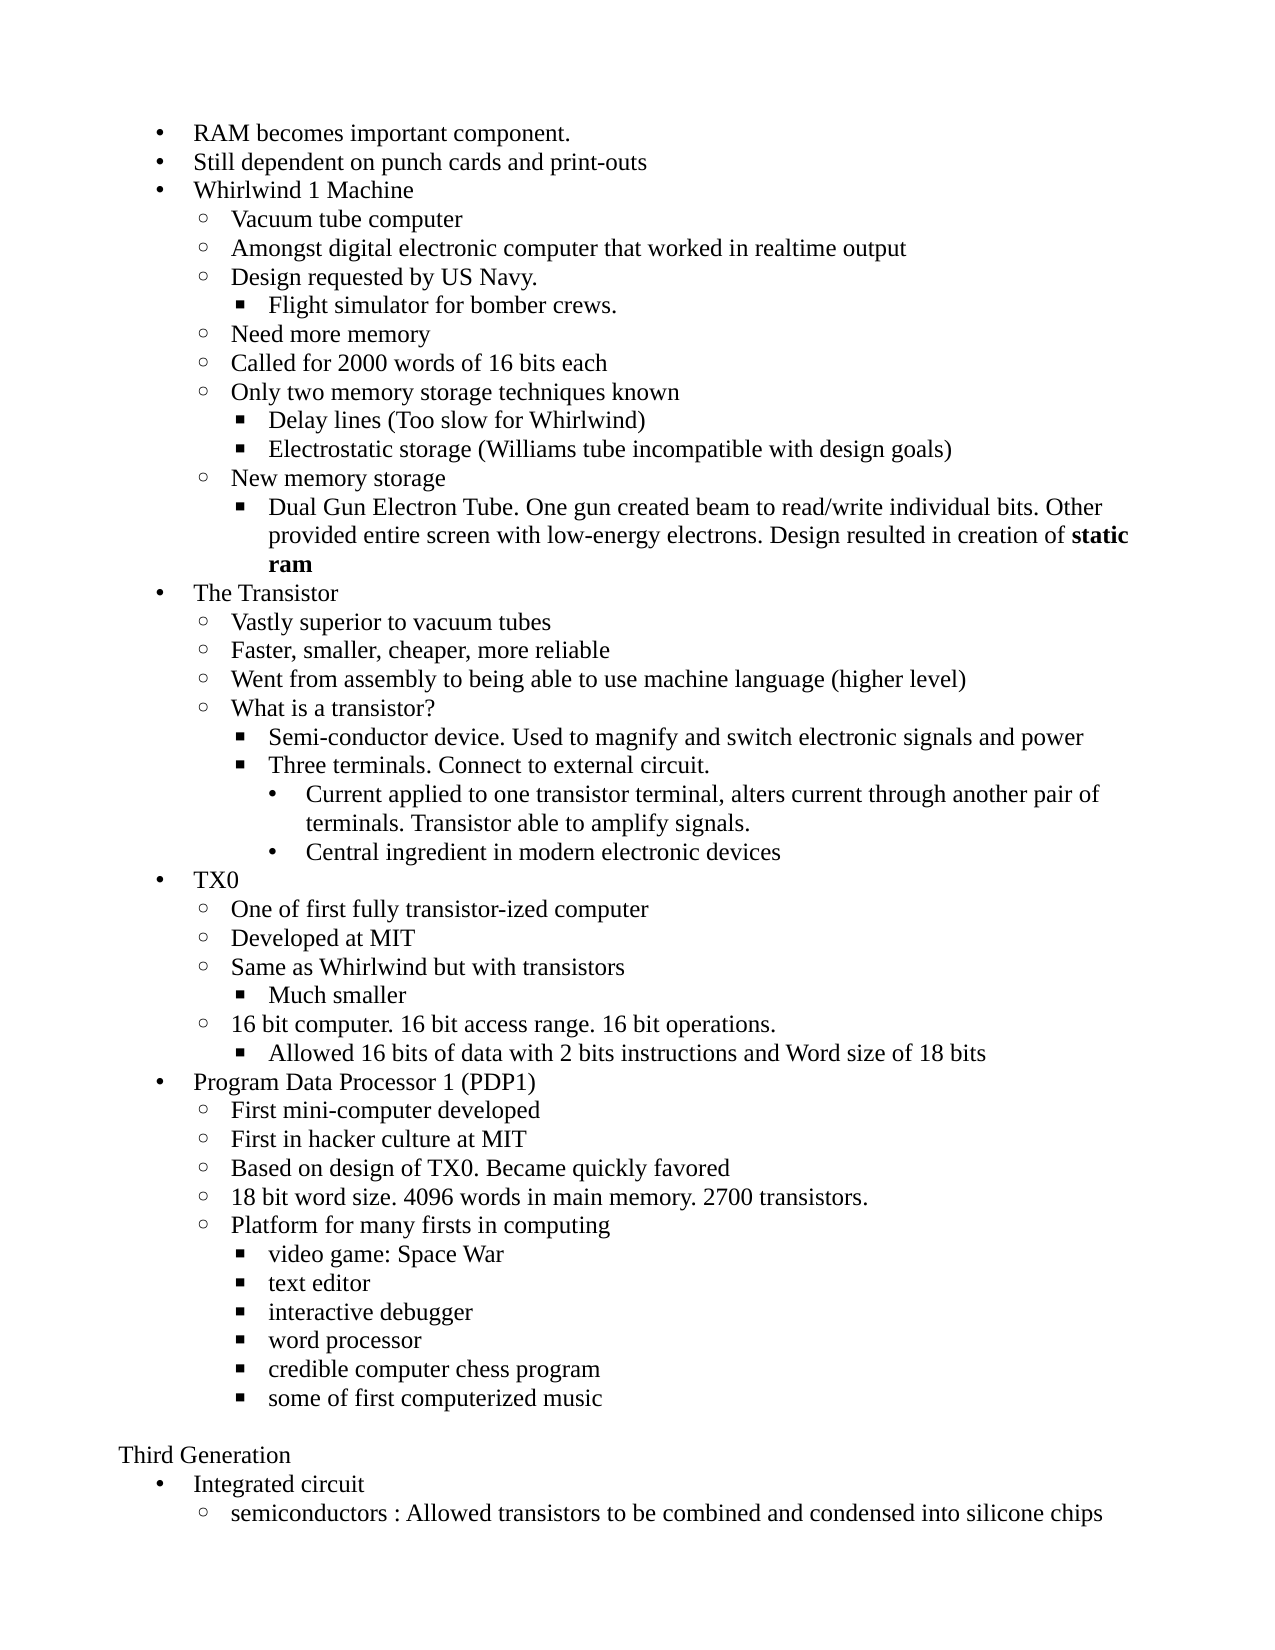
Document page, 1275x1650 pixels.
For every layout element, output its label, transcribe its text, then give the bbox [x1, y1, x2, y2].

list Platform for many firsts in computing [193, 1211, 1157, 1239]
list Need more memory [193, 319, 1157, 348]
list 16 bit computer. 16 bit access range. 16 bit operations. [193, 1009, 1157, 1038]
list Vacuum tube computer [193, 204, 1157, 233]
list Amongst digital electronic computer that worked in realtime output [193, 233, 1157, 262]
list Dual Gun Electron Tube. One gun created beam to read/write individual bits. Other provided entire screen with low-energy electrons. Design resulted in creation of static ram [231, 492, 1157, 578]
list Central ingredient in modern electronic devices [268, 837, 1157, 866]
list One of first fully transistor-ized computer [193, 894, 1157, 923]
list New memory storage [193, 463, 1157, 492]
list Faster, smaller, cheaper, more reliable [193, 636, 1157, 664]
list 18 bit word size. 4096 words in main memory. 2700 transistors. [193, 1182, 1157, 1211]
list First in hacker culture at MIT [193, 1124, 1157, 1153]
list First mini-computer developed [193, 1096, 1157, 1124]
text Third Generation [118, 1441, 1157, 1469]
list Same as Whirlwind but with transistors [193, 952, 1157, 981]
list Whirlwind 1 Machine [156, 176, 1157, 204]
list Electrostatic storage (Williams tube incompatible with design goals) [231, 434, 1157, 463]
list Went from assembly to being able to use machine language (higher level) [193, 664, 1157, 693]
list text editor [231, 1268, 1157, 1297]
list Based on design of TX0. Became quickly favored [193, 1153, 1157, 1182]
list word processor [231, 1326, 1157, 1354]
list Semi-conductor device. Used to magnify and switch electronic signals and power [231, 722, 1157, 751]
list TX0 [156, 866, 1157, 894]
list some of first computerized music [231, 1383, 1157, 1412]
list The Transistor [156, 578, 1157, 607]
list Current applied to one transistor terminal, alters current through another pair of terminals. Transistor able to amplify signals. [268, 779, 1157, 837]
list credible computer chess program [231, 1354, 1157, 1383]
list Much smaller [231, 981, 1157, 1009]
list Delay lines (Too slow for Whirlwind) [231, 406, 1157, 434]
list Program Data Processor 1 (PDP1) [156, 1067, 1157, 1096]
list Still dependent on punch cards and print-outs [156, 147, 1157, 176]
list Flight simulator for bomber crews. [231, 291, 1157, 319]
list Three terminals. Connect to external circuit. [231, 751, 1157, 779]
list Only two memory storage techniques known [193, 377, 1157, 406]
list Integrated circuit [156, 1469, 1157, 1498]
list Called for 2000 words of 16 bits each [193, 348, 1157, 377]
list What is a transistor? [193, 693, 1157, 722]
list semiconductors : Allowed transistors to be combined and condensed into silicone chips [193, 1498, 1157, 1527]
list Design requested by US Navy. [193, 262, 1157, 291]
list RAM becomes important component. [156, 118, 1157, 147]
list Allowed 16 bits of data with 2 bits instructions and Word size of 18 bits [231, 1038, 1157, 1067]
list interactive debugger [231, 1297, 1157, 1326]
list Vastly superior to vacuum tubes [193, 607, 1157, 636]
list video game: Space War [231, 1239, 1157, 1268]
list Developed at MIT [193, 923, 1157, 952]
